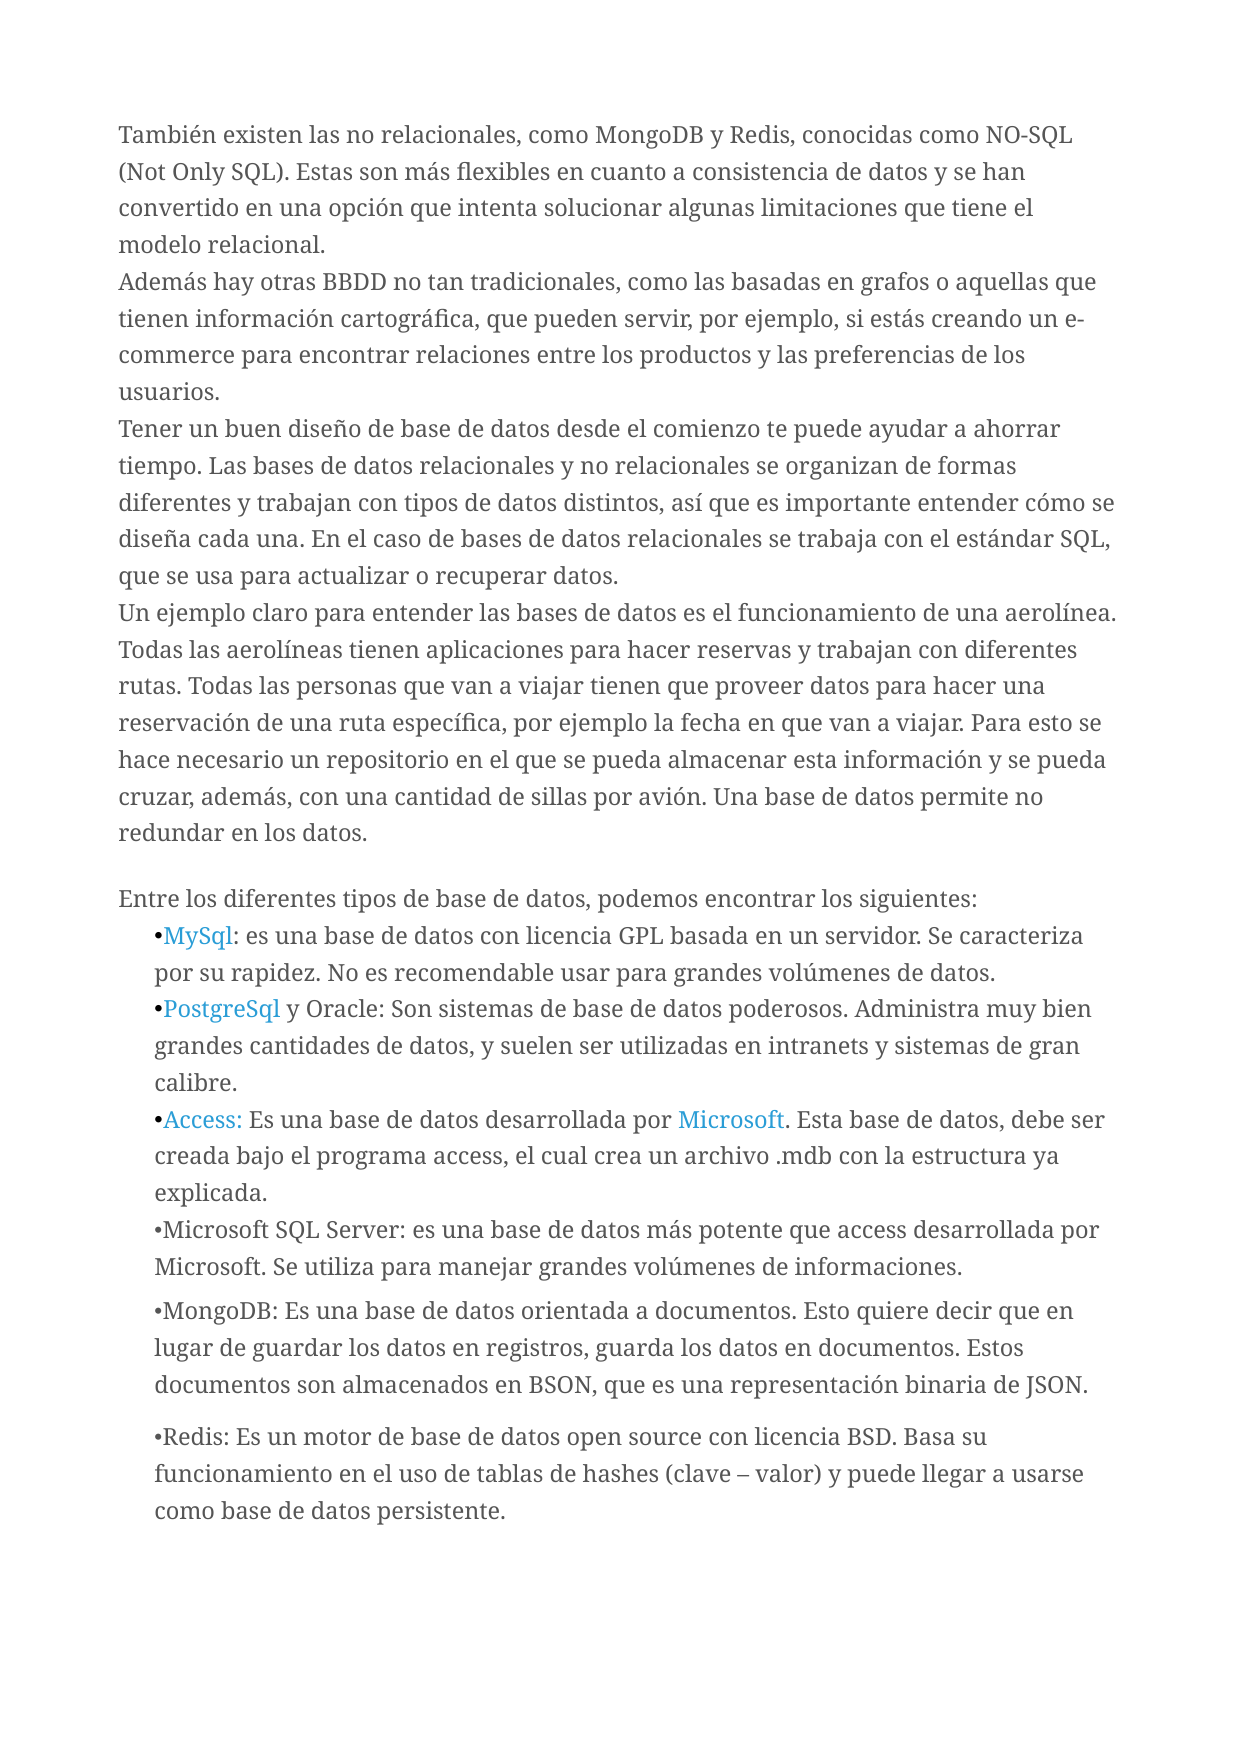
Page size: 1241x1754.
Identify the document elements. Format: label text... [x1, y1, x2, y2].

list MongoDB: Es una base de datos orientada a documentos. Esto quiere decir que en lugar de guardar los datos en registros, guarda los datos en documentos. Estos documentos son almacenados en BSON, que es una representación binaria de JSON. [126, 1294, 1114, 1400]
list Microsoft SQL Server: es una base de datos más potente que access desarrollada por Microsoft. Se utiliza para manejar grandes volúmenes de informaciones. [126, 1213, 1114, 1282]
text Entre los diferentes tipos de base de datos, podemos encontrar los siguientes: [118, 882, 1122, 914]
text Un ejemplo claro para entender las bases de datos es el funcionamiento de una aerolínea. Todas las aerolíneas tienen aplicaciones para hacer reservas y trabajan con diferentes rutas. Todas las personas que van a viajar tienen que proveer datos para hacer una reservación de una ruta específica, por ejemplo la fecha en que van a viajar. Para esto se hace necesario un repositorio en el que se pueda almacenar esta información y se pueda cruzar, además, con una cantidad de sillas por avión. Una base de datos permite no redundar en los datos. [118, 596, 1122, 849]
text Tener un buen diseño de base de datos desde el comienzo te puede ayudar a ahorrar tiempo. Las bases de datos relacionales y no relacionales se organizan de formas diferentes y trabajan con tipos de datos distintos, así que es importante entender cómo se diseña cada una. En el caso de bases de datos relacionales se trabaja con el estándar SQL, que se usa para actualizar o recuperar datos. [118, 412, 1122, 591]
list Redis: Es un motor de base de datos open source con licencia BSD. Basa su funcionamiento en el uso de tablas de hashes (clave – valor) y puede llegar a usarse como base de datos persistente. [126, 1421, 1114, 1526]
text También existen las no relacionales, como MongoDB y Redis, conocidas como NO-SQL (Not Only SQL). Estas son más flexibles en cuanto a consistencia de datos y se han convertido en una opción que intenta solucionar algunas limitaciones que tiene el modelo relacional. [118, 118, 1122, 260]
list PostgreSql y Oracle: Son sistemas de base de datos poderosos. Administra muy bien grandes cantidades de datos, y suelen ser utilizadas en intranets y sistemas de gran calibre. [126, 993, 1114, 1098]
list Access: Es una base de datos desarrollada por Microsoft. Esta base de datos, debe ser creada bajo el programa access, el cual crea un archivo .mdb con la estructura ya explicada. [126, 1103, 1114, 1208]
text Además hay otras BBDD no tan tradicionales, como las basadas en grafos o aquellas que tienen información cartográfica, que pueden servir, por ejemplo, si estás creando un e-commerce para encontrar relaciones entre los productos y las preferencias de los usuarios. [118, 265, 1122, 407]
list MySql: es una base de datos con licencia GPL basada en un servidor. Se caracteriza por su rapidez. No es recomendable usar para grandes volúmenes de datos. [126, 919, 1114, 988]
